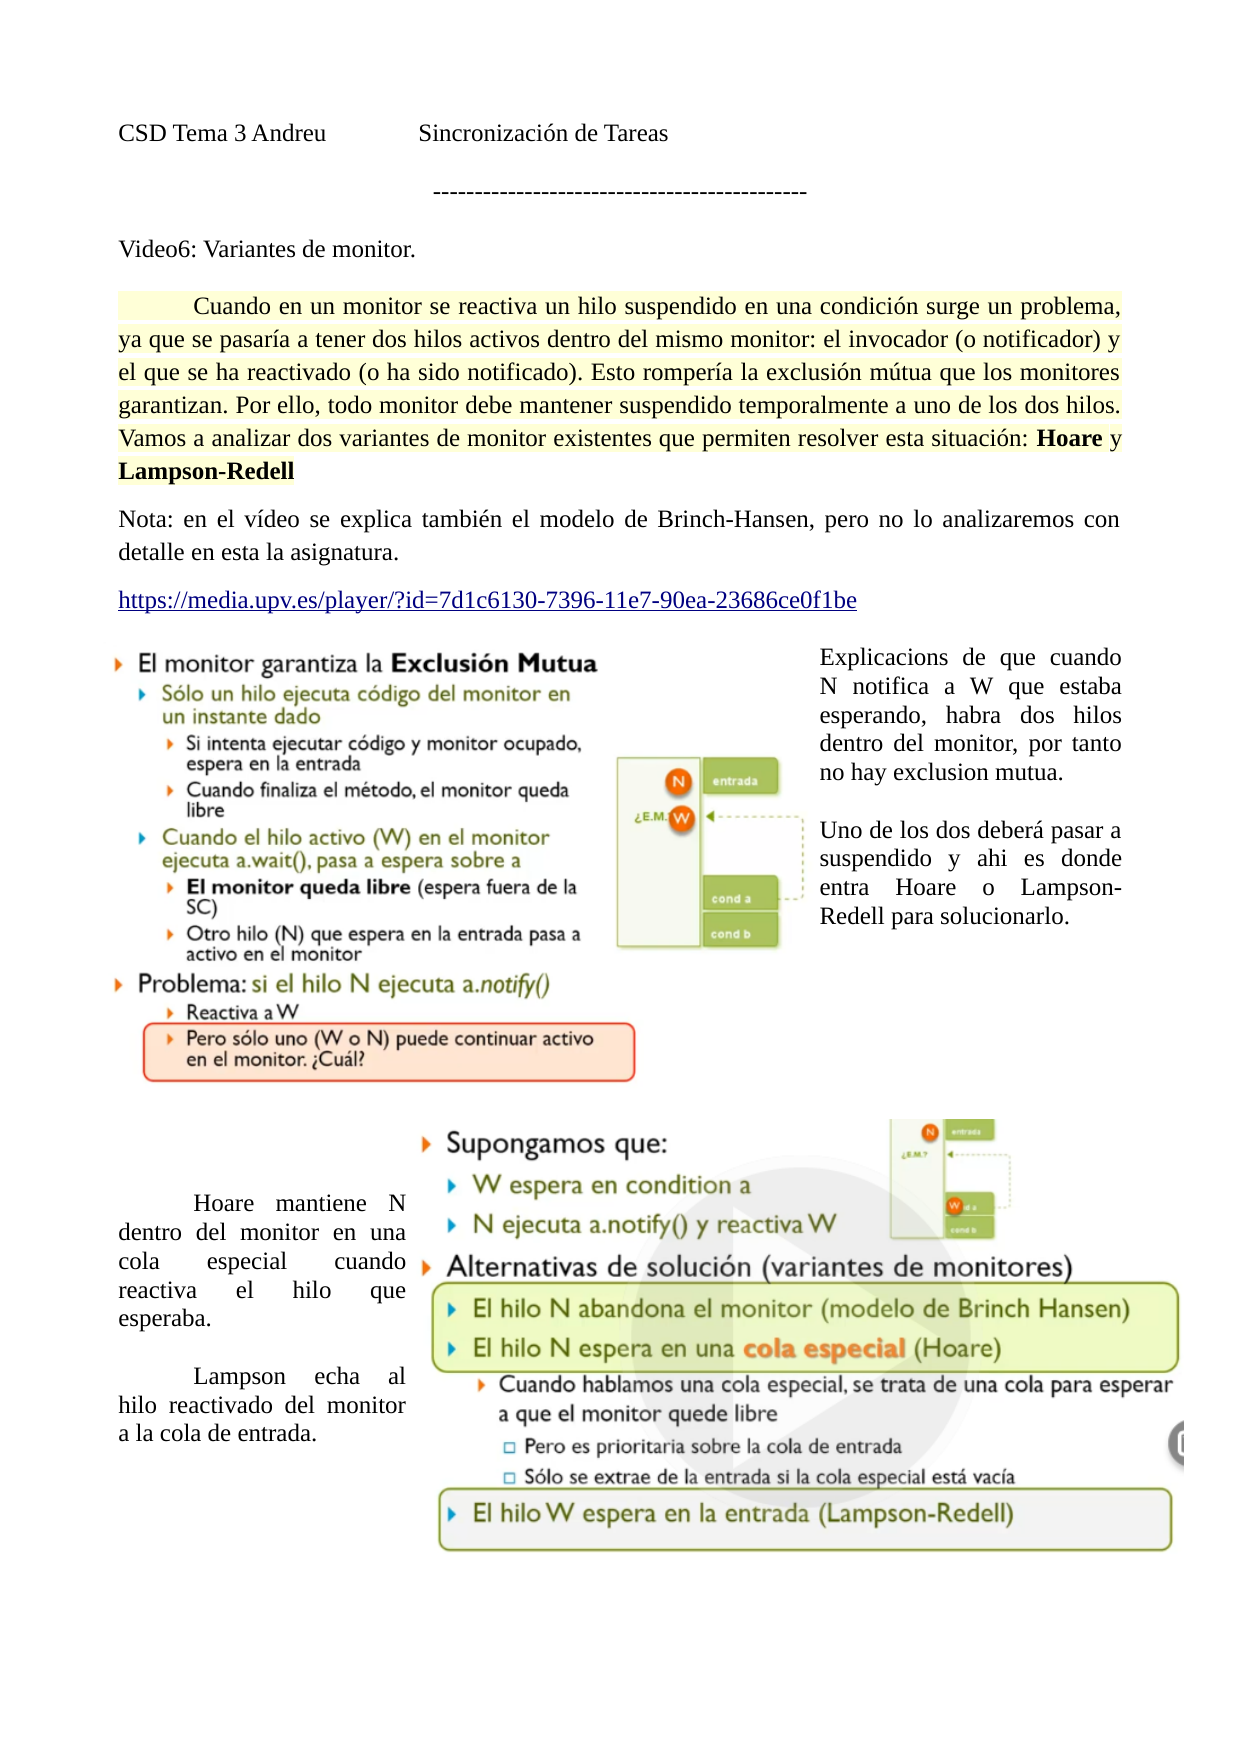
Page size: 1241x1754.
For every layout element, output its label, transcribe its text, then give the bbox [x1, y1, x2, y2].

text Hoare mantiene N dentro del monitor en una cola especial cuando reactiva el hilo que esperaba. [118, 1188, 406, 1332]
text Video6: Variantes de monitor. [118, 234, 1122, 263]
text --------------------------------------------- [118, 176, 1122, 205]
text Uno de los dos deberá pasar a suspendido y ahi es donde entra Hoare o Lampson-Redell para solucionarlo. [820, 815, 1122, 930]
text Explicacions de que cuando N notifica a W que estaba esperando, habra dos hilos dentro del monitor, por tanto no hay exclusion mutua. [820, 642, 1122, 786]
picture [100, 642, 820, 1102]
text Lampson echa al hilo reactivado del monitor a la cola de entrada. [118, 1361, 406, 1447]
text https://media.upv.es/player/?id=7d1c6130-7396-11e7-90ea-23686ce0f1be [118, 585, 1122, 613]
text Cuando en un monitor se reactiva un hilo suspendido en una condición surge un problema, ya que se pasaría a tener dos hilos activos dentro del mismo monitor: el invocador (o notificador) y el que se ha reactivado (o ha sido notificado). Esto rompería la exclusión mútua que los monitores garantizan. Por ello, todo monitor debe mantener suspendido temporalmente a uno de los dos hilos. Vamos a analizar dos variantes de monitor existentes que permiten resolver esta situación: Hoare y Lampson-Redell [118, 291, 1122, 485]
picture [406, 1119, 1184, 1554]
text Nota: en el vídeo se explica también el modelo de Brinch-Hansen, pero no lo analizaremos con detalle en esta la asignatura. [118, 504, 1122, 566]
